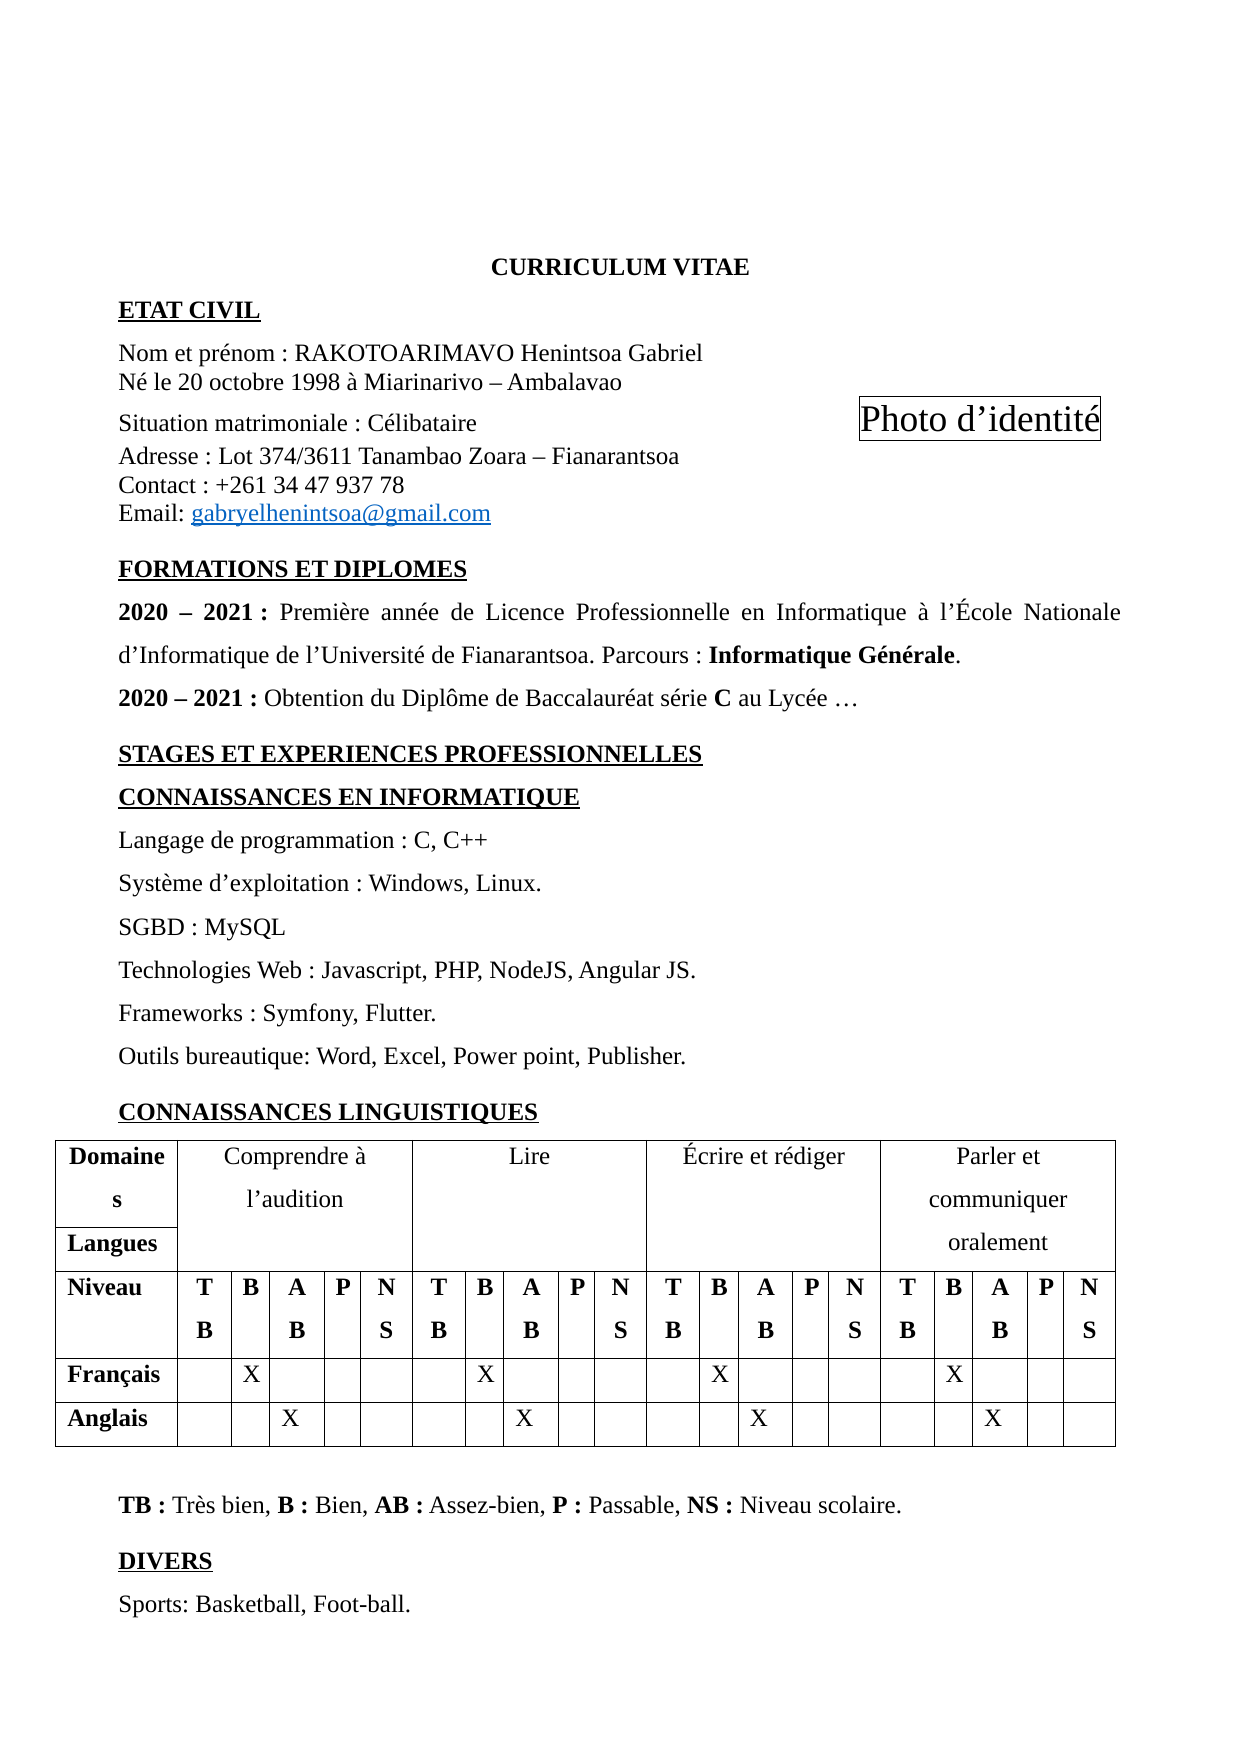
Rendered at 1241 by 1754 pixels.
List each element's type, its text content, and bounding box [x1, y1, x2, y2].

table_cell TB [881, 1272, 934, 1358]
text STAGES ET EXPERIENCES PROFESSIONNELLES [118, 739, 1122, 768]
table_cell TB [413, 1272, 465, 1358]
table_cell [413, 1403, 465, 1446]
text 2020 – 2021 : Obtention du Diplôme de Baccalauréat série C au Lycée … [118, 683, 1122, 712]
table_cell [647, 1359, 699, 1402]
table_cell X [504, 1403, 558, 1446]
table_cell [504, 1359, 558, 1402]
table_cell NS [595, 1272, 646, 1358]
table_header Lire [413, 1141, 646, 1271]
table_cell TB [178, 1272, 231, 1358]
table_cell AB [504, 1272, 558, 1358]
table_cell [178, 1403, 231, 1446]
table_cell Niveau [56, 1272, 177, 1358]
table_cell [325, 1403, 360, 1446]
table_cell [881, 1359, 934, 1402]
table_cell X [935, 1359, 972, 1402]
table_cell [829, 1359, 880, 1402]
table_cell [1028, 1403, 1063, 1446]
subtitle CURRICULUM VITAE [118, 252, 1122, 281]
table_cell X [232, 1359, 269, 1402]
table_cell Anglais [56, 1403, 177, 1446]
table_cell [647, 1403, 699, 1446]
text Technologies Web : Javascript, PHP, NodeJS, Angular JS. [118, 955, 1122, 983]
text FORMATIONS ET DIPLOMES [118, 554, 1122, 583]
text SGBD : MySQL [118, 912, 1122, 940]
table_cell X [739, 1403, 792, 1446]
table_cell [270, 1359, 324, 1402]
table_cell [325, 1359, 360, 1402]
table_cell [232, 1403, 269, 1446]
table_cell [793, 1359, 828, 1402]
table_cell X [973, 1403, 1027, 1446]
table_cell [361, 1359, 412, 1402]
table_cell [739, 1359, 792, 1402]
table_cell [973, 1359, 1027, 1402]
table_cell X [700, 1359, 738, 1402]
table_cell B [232, 1272, 269, 1358]
table_header Comprendre à l’audition [178, 1141, 412, 1271]
text Frameworks : Symfony, Flutter. [118, 998, 1122, 1027]
text Système d’exploitation : Windows, Linux. [118, 868, 1122, 897]
table_cell B [700, 1272, 738, 1358]
table_cell AB [739, 1272, 792, 1358]
text Situation matrimoniale : Célibataire [118, 396, 859, 441]
text Né le 20 octobre 1998 à Miarinarivo – Ambalavao [118, 367, 1122, 396]
table_header Domaines [56, 1141, 177, 1227]
table_cell X [466, 1359, 503, 1402]
text Adresse : Lot 374/3611 Tanambao Zoara – Fianarantsoa [118, 441, 1122, 470]
table_header Parler et communiquer oralement [881, 1141, 1115, 1271]
text 2020 – 2021 : Première année de Licence Professionnelle en Informatique à l’École Nationale d’Informatique de l’Université de Fianarantsoa. Parcours : Informatique Générale. [118, 597, 1122, 669]
table_cell AB [973, 1272, 1027, 1358]
table_cell P [793, 1272, 828, 1358]
table_cell P [325, 1272, 360, 1358]
table_cell B [466, 1272, 503, 1358]
table_cell NS [829, 1272, 880, 1358]
text TB : Très bien, B : Bien, AB : Assez-bien, P : Passable, NS : Niveau scolaire. [118, 1490, 1122, 1519]
table_cell [361, 1403, 412, 1446]
text Nom et prénom : RAKOTOARIMAVO Henintsoa Gabriel [118, 338, 1122, 367]
table_cell [1028, 1359, 1063, 1402]
table_cell [595, 1359, 646, 1402]
subtitle ETAT CIVIL [118, 295, 1122, 324]
table_cell X [270, 1403, 324, 1446]
table_header Écrire et rédiger [647, 1141, 880, 1271]
table_cell NS [1064, 1272, 1115, 1358]
table_cell P [1028, 1272, 1063, 1358]
table_cell [595, 1403, 646, 1446]
table_cell [559, 1403, 594, 1446]
table_cell [829, 1403, 880, 1446]
text CONNAISSANCES LINGUISTIQUES [118, 1097, 1122, 1125]
text Email: gabryelhenintsoa@gmail.com [118, 498, 1122, 527]
table_cell [700, 1403, 738, 1446]
table_cell [413, 1359, 465, 1402]
text Sports: Basketball, Foot-ball. [118, 1589, 1122, 1618]
text Contact : +261 34 47 937 78 [118, 470, 1122, 498]
table_cell [935, 1403, 972, 1446]
table_cell [1064, 1403, 1115, 1446]
table_cell AB [270, 1272, 324, 1358]
table_cell P [559, 1272, 594, 1358]
table_cell NS [361, 1272, 412, 1358]
table_cell [178, 1359, 231, 1402]
text Langage de programmation : C, C++ [118, 825, 1122, 854]
table_cell B [935, 1272, 972, 1358]
table_cell [881, 1403, 934, 1446]
table_cell Français [56, 1359, 177, 1402]
table_cell TB [647, 1272, 699, 1358]
text Outils bureautique: Word, Excel, Power point, Publisher. [118, 1041, 1122, 1070]
table_cell [466, 1403, 503, 1446]
table_cell Langues [56, 1228, 177, 1271]
text Photo d’identité [860, 397, 1100, 440]
table_cell [1064, 1359, 1115, 1402]
table_cell [793, 1403, 828, 1446]
text DIVERS [118, 1546, 1122, 1575]
table_cell [559, 1359, 594, 1402]
text CONNAISSANCES EN INFORMATIQUE [118, 782, 1122, 811]
